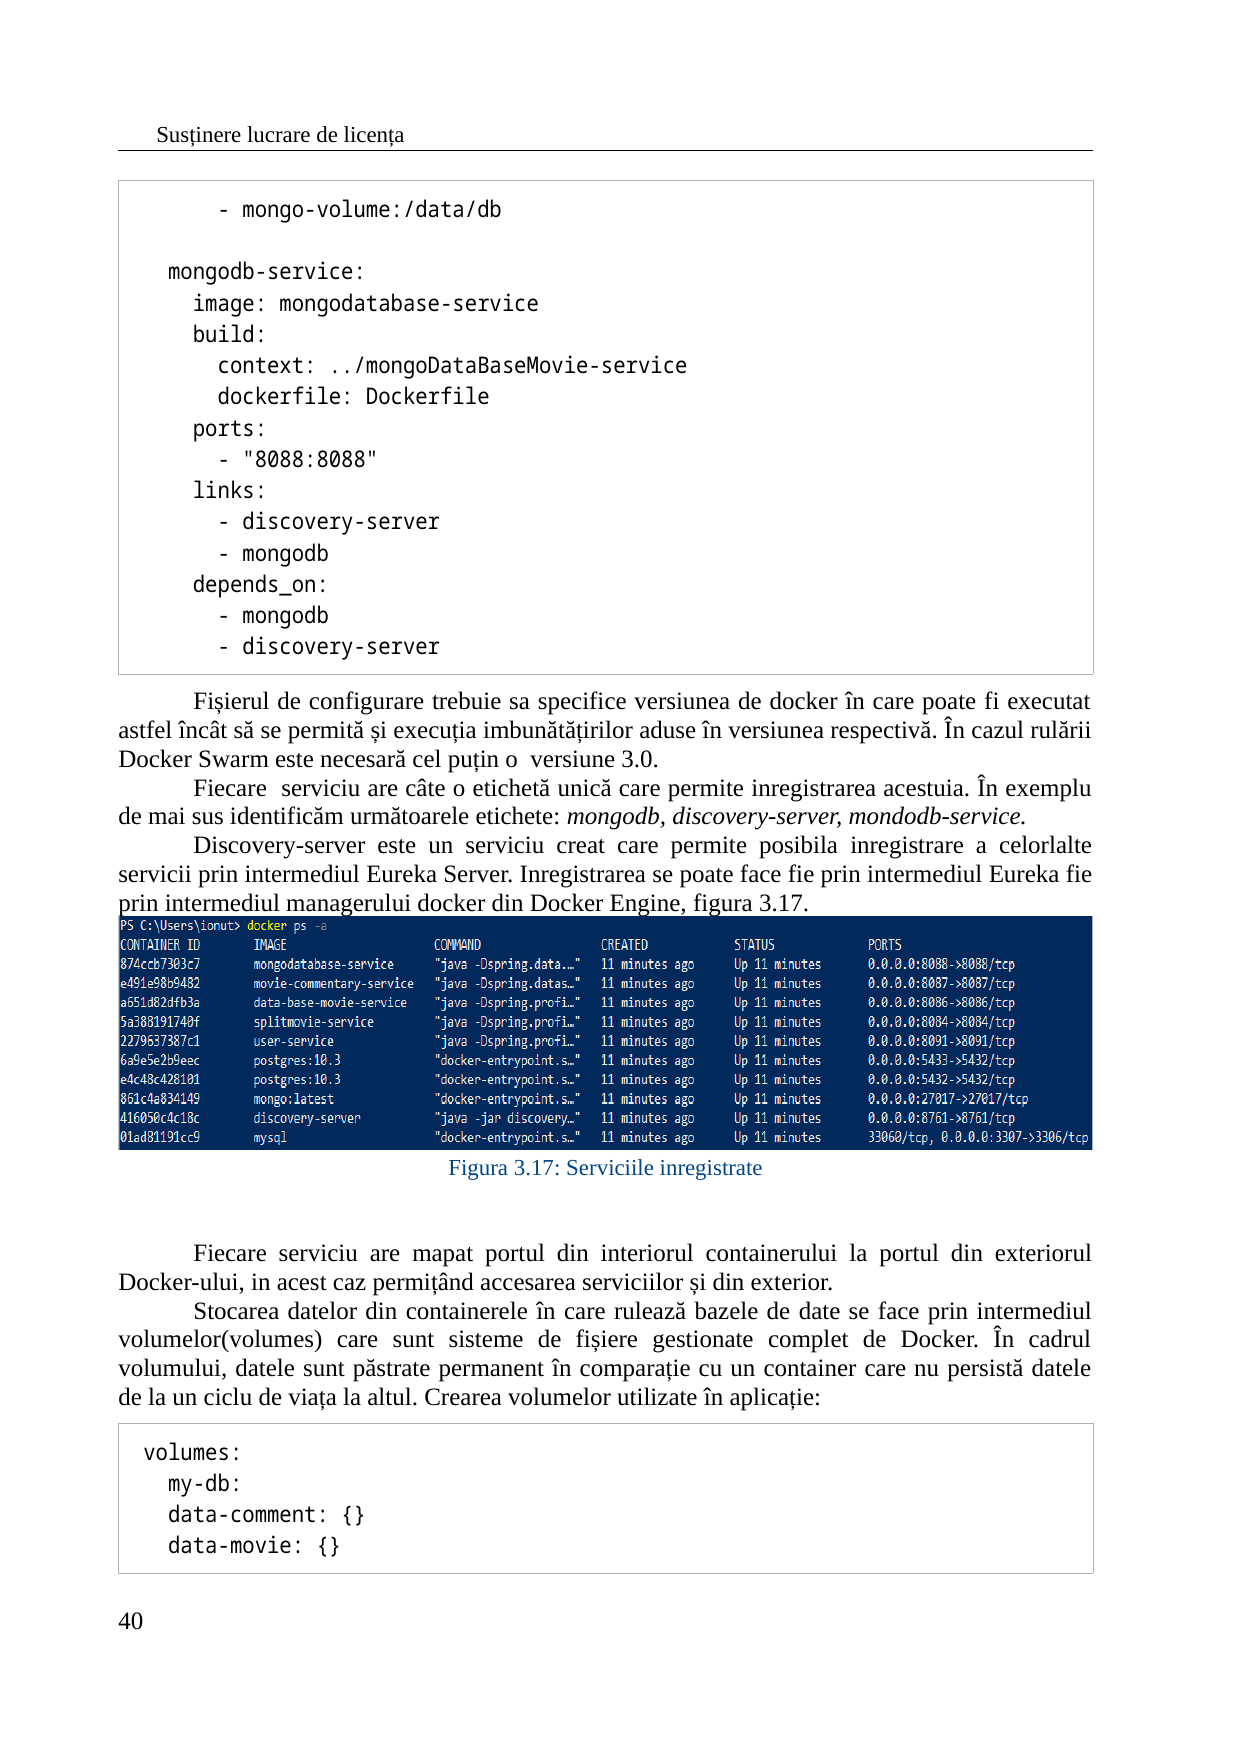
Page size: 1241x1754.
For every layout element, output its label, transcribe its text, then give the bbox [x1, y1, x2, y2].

text - discovery-server [119, 618, 1093, 674]
text my-db: [119, 1454, 1093, 1486]
text Figura 3.17: Serviciile inregistrate [118, 1150, 1093, 1181]
text data-movie: {} [119, 1517, 1093, 1573]
text mongodb-service: [119, 243, 1093, 274]
text Fiecare serviciu are câte o etichetă unică care permite inregistrarea acestuia. În exemplu de mai sus identificăm următoarele etichete: mongodb, discovery-server, mondodb-service. [118, 773, 1093, 830]
text links: [119, 461, 1093, 493]
text Stocarea datelor din containerele în care rulează bazele de date se face prin intermediul volumelor(volumes) care sunt sisteme de fișiere gestionate complet de Docker. În cadrul volumului, datele sunt păstrate permanent în comparație cu un container care nu persistă datele de la un ciclu de viața la altul. Crearea volumelor utilizate în aplicație: [118, 1296, 1093, 1411]
text dockerfile: Dockerfile [119, 368, 1093, 399]
text Fiecare serviciu are mapat portul din interiorul containerului la portul din exteriorul Docker-ului, in acest caz permițând accesarea serviciilor și din exterior. [118, 1238, 1093, 1296]
text - discovery-server [119, 493, 1093, 524]
text volumes: [119, 1424, 1093, 1454]
picture [118, 916, 1093, 1150]
text - mongo-volume:/data/db [119, 181, 1093, 224]
text - mongodb [119, 586, 1093, 618]
text - "8088:8088" [119, 430, 1093, 461]
text ports: [119, 399, 1093, 430]
text build: [119, 305, 1093, 336]
text context: ../mongoDataBaseMovie-service [119, 336, 1093, 368]
text Discovery-server este un serviciu creat care permite posibila inregistrare a celorlalte servicii prin intermediul Eureka Server. Inregistrarea se poate face fie prin intermediul Eureka fie prin intermediul managerului docker din Docker Engine, figura 3.17. [118, 830, 1093, 916]
text Fișierul de configurare trebuie sa specifice versiunea de docker în care poate fi executat astfel încât să se permită și execuția imbunătățirilor aduse în versiunea respectivă. În cazul rulării Docker Swarm este necesară cel puțin o versiune 3.0. [118, 686, 1093, 773]
text data-comment: {} [119, 1486, 1093, 1517]
text image: mongodatabase-service [119, 274, 1093, 305]
text depends_on: [119, 555, 1093, 586]
text - mongodb [119, 524, 1093, 555]
